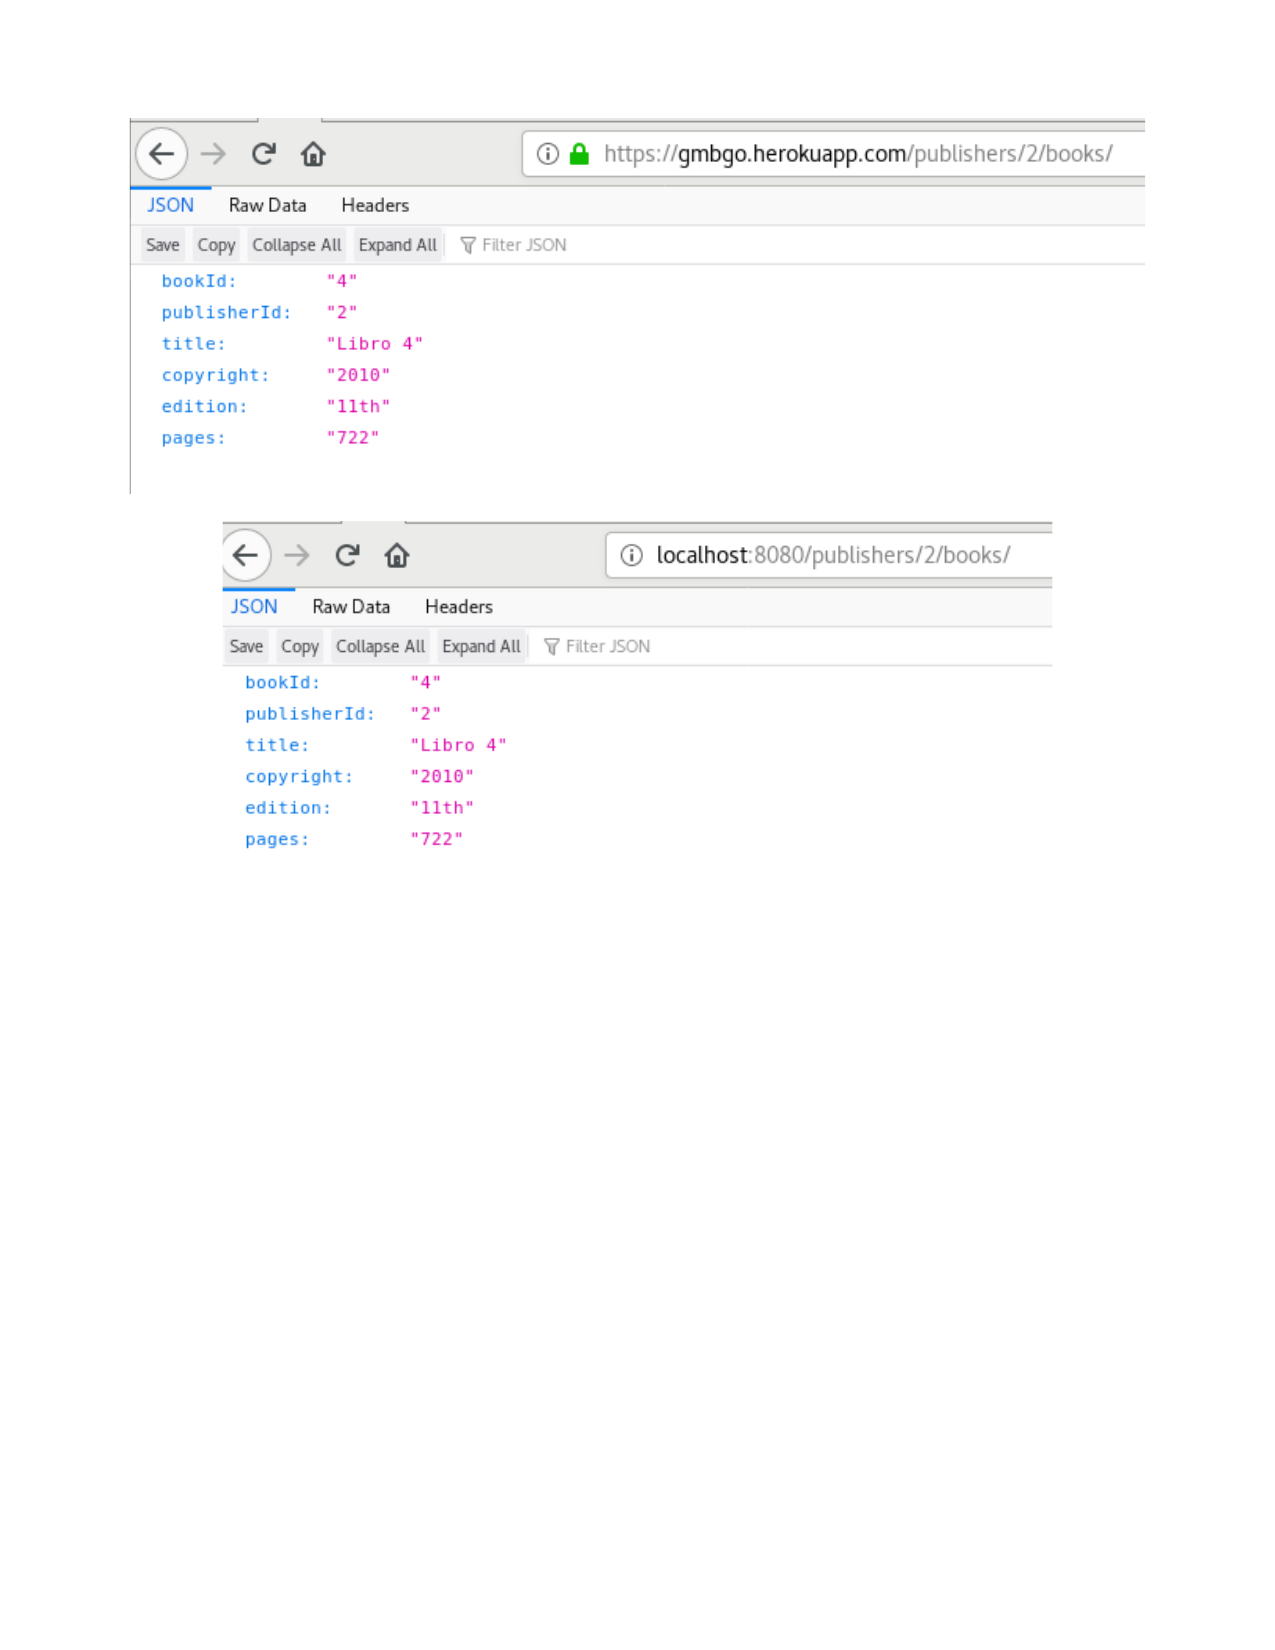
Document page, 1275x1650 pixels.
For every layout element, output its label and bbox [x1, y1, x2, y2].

picture [129, 118, 1146, 494]
picture [222, 521, 1053, 875]
